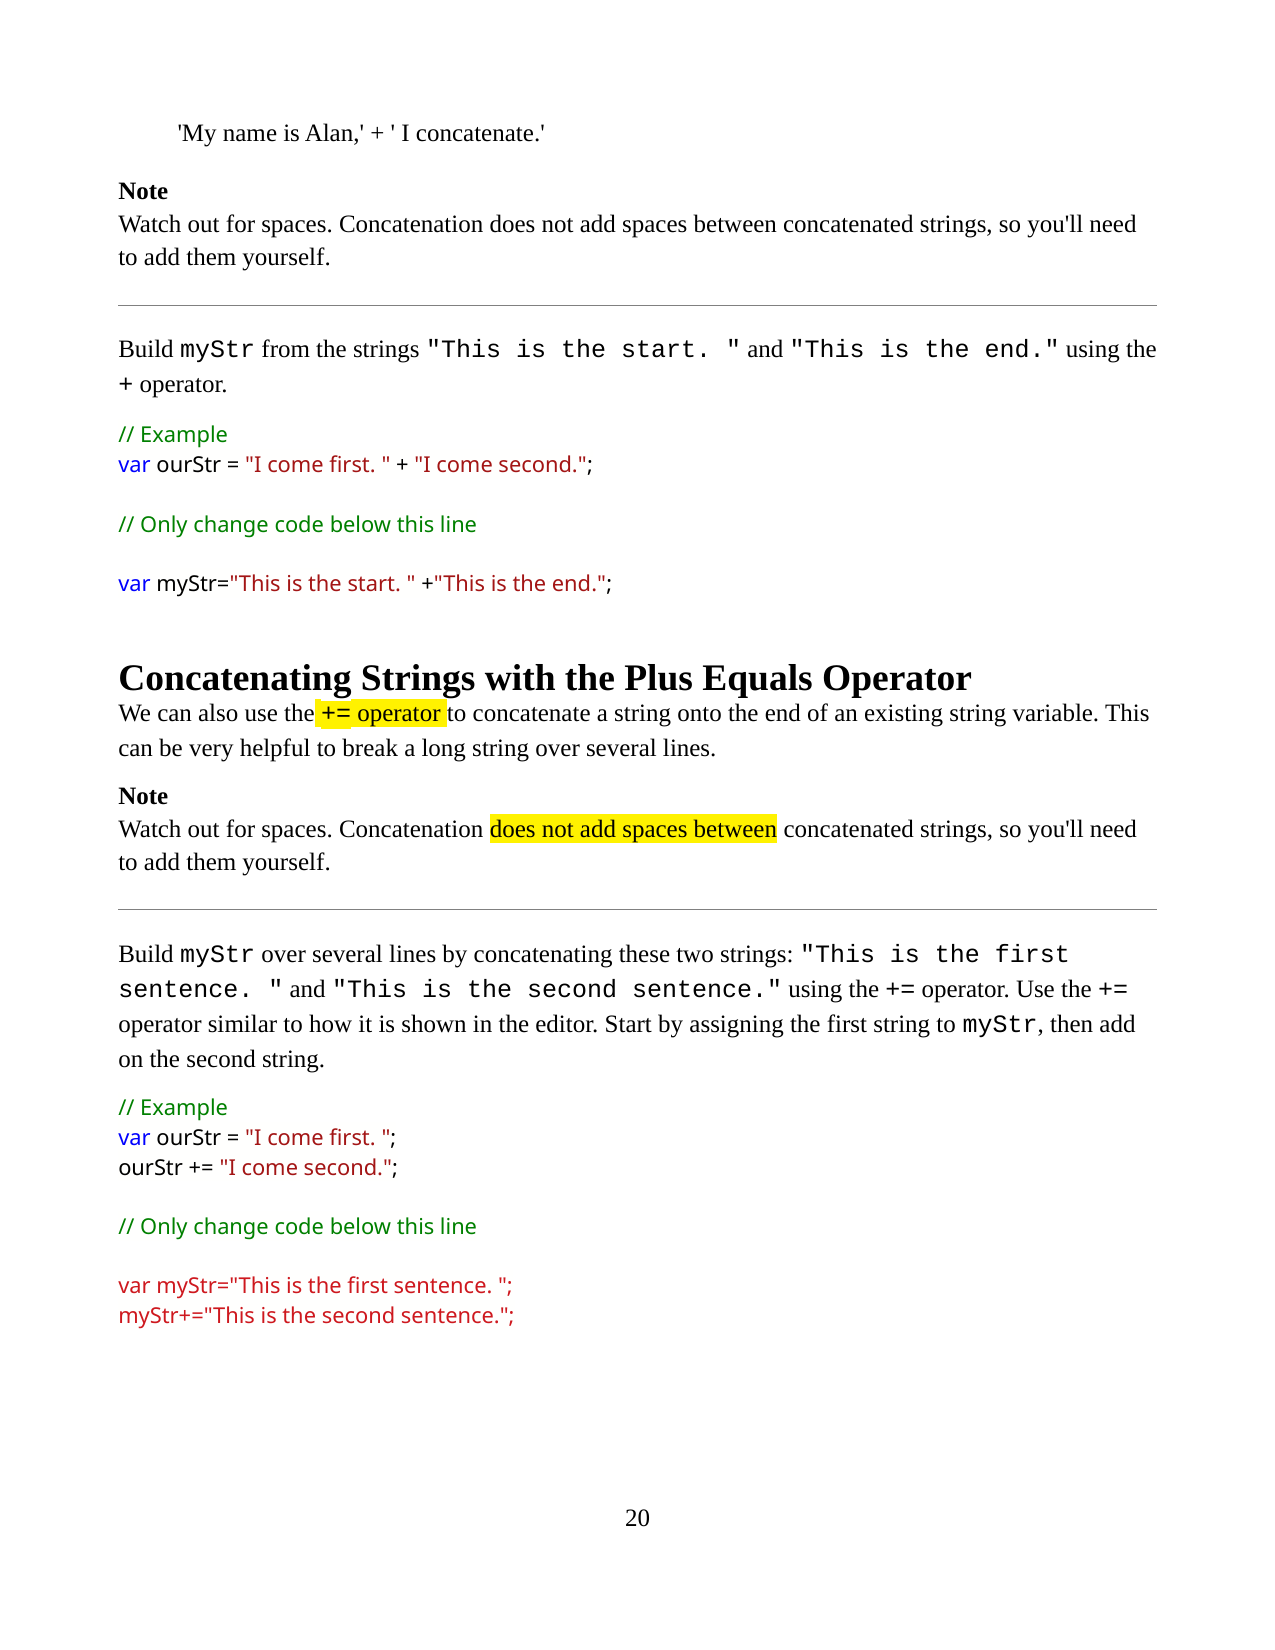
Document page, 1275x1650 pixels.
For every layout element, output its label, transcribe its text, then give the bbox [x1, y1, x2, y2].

text Note Watch out for spaces. Concatenation does not add spaces between concatenated strings, so you'll need to add them yourself. [118, 176, 1157, 271]
text 'My name is Alan,' + ' I concatenate.' [177, 118, 1098, 147]
text // Example [118, 419, 1157, 449]
text ourStr += "I come second."; [118, 1151, 1157, 1181]
text myStr+="This is the second sentence."; [118, 1300, 1157, 1330]
text Note Watch out for spaces. Concatenation does not add spaces between concatenated strings, so you'll need to add them yourself. [118, 781, 1157, 876]
text Build myStr over several lines by concatenating these two strings: "This is the first sentence. " and "This is the second sentence." using the += operator. Use the += operator similar to how it is shown in the editor. Start by assigning the first string to myStr, then add on the second string. [118, 939, 1157, 1073]
text var ourStr = "I come first. " + "I come second."; [118, 449, 1157, 479]
text var myStr="This is the first sentence. "; [118, 1270, 1157, 1300]
text var myStr="This is the start. " +"This is the end."; [118, 568, 1157, 598]
text // Example [118, 1092, 1157, 1122]
text // Only change code below this line [118, 508, 1157, 538]
text // Only change code below this line [118, 1211, 1157, 1241]
text var ourStr = "I come first. "; [118, 1122, 1157, 1151]
text We can also use the += operator to concatenate a string onto the end of an existing string variable. This can be very helpful to break a long string over several lines. [118, 698, 1157, 762]
text Build myStr from the strings "This is the start. " and "This is the end." using the + operator. [118, 334, 1157, 400]
subtitle Concatenating Strings with the Plus Equals Operator [118, 655, 1157, 698]
